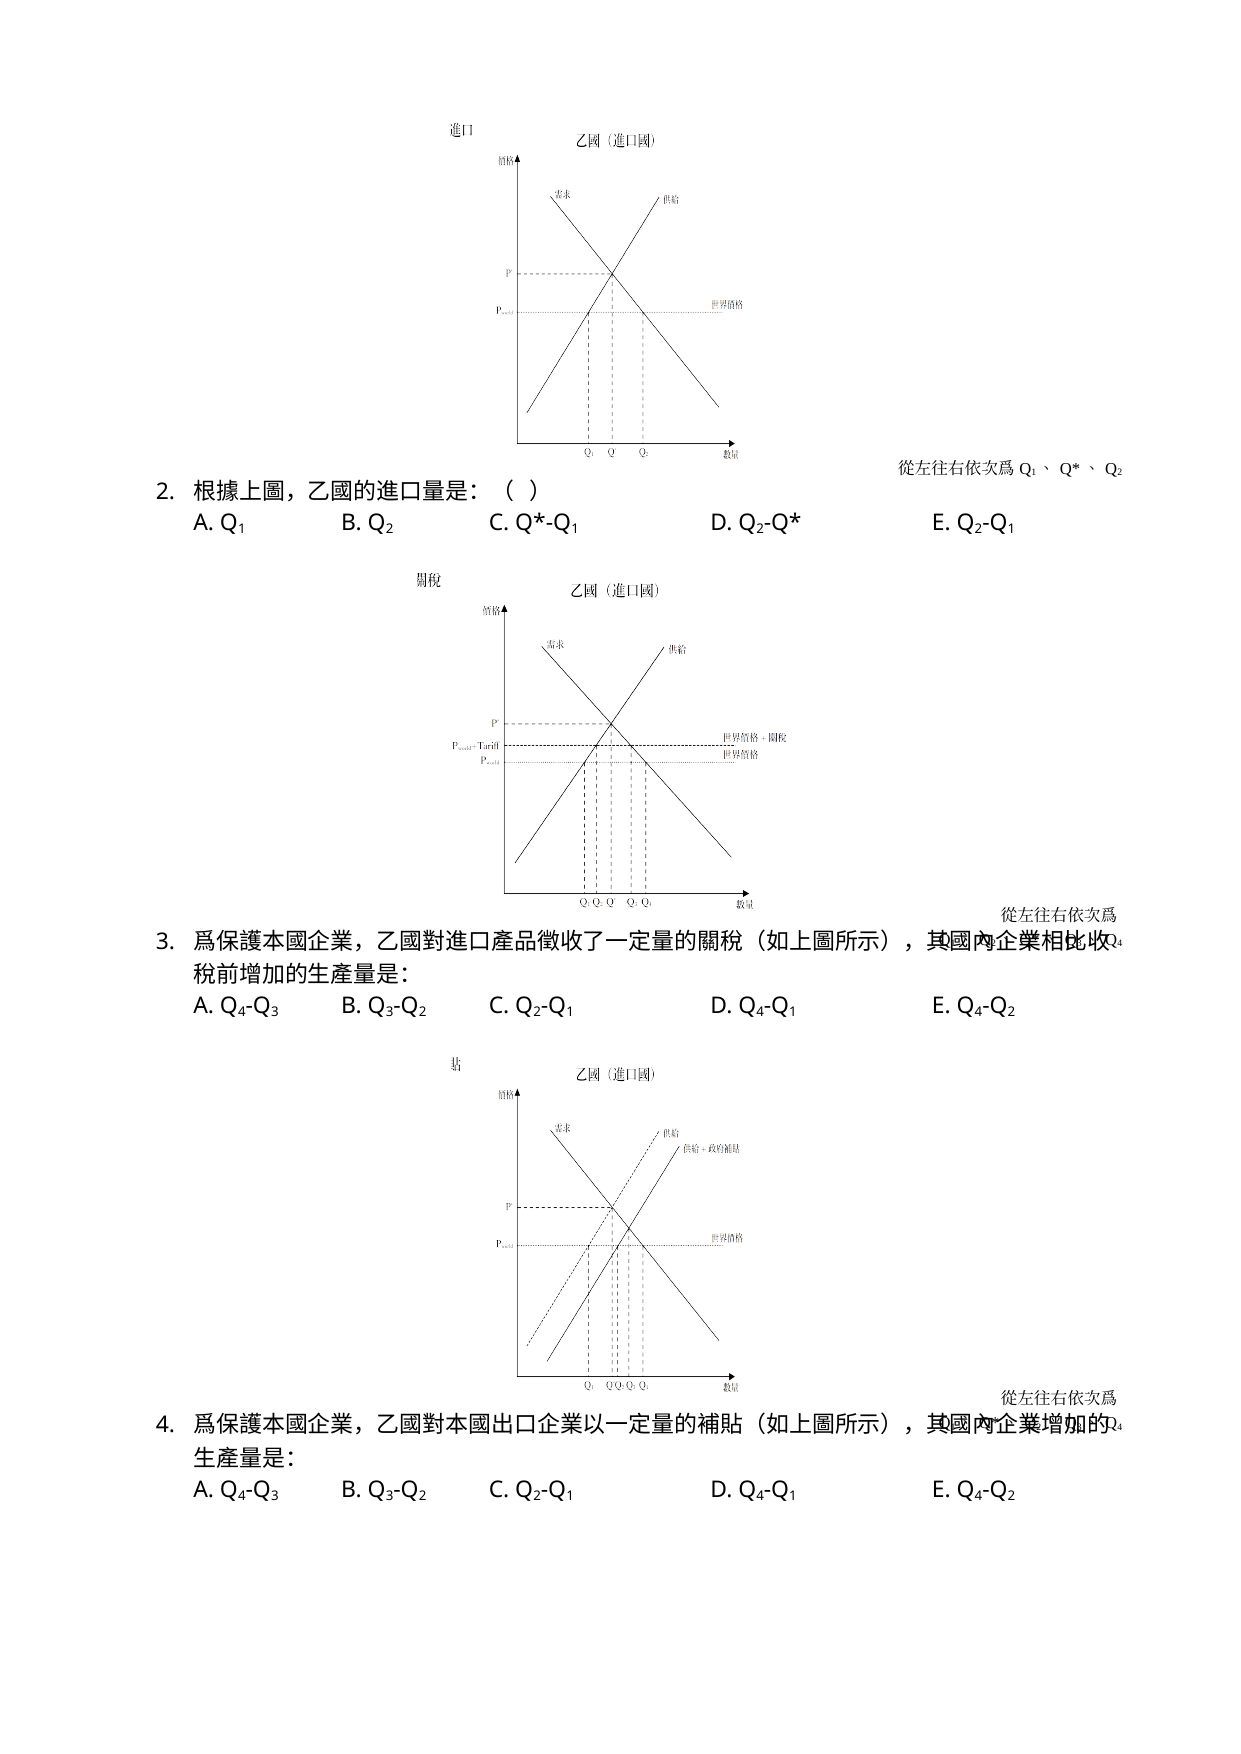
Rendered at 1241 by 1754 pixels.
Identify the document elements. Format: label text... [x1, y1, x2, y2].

picture [450, 118, 790, 473]
list 爲保護本國企業，乙國對進口產品徵收了一定量的關稅（如上圖所示），其國內企業相比收稅前增加的生產量是： [156, 568, 1122, 989]
list 根據上圖，乙國的進口量是：（ ） [156, 118, 1122, 506]
list A. Q4-Q3 B. Q3-Q2 C. Q2-Q1 D. Q4-Q1 E. Q4-Q2 [156, 989, 1122, 1021]
list A. Q1 B. Q2 C. Q*-Q1 D. Q2-Q* E. Q2-Q1 [156, 506, 1122, 537]
list A. Q4-Q3 B. Q3-Q2 C. Q2-Q1 D. Q4-Q1 E. Q4-Q2 [156, 1473, 1122, 1504]
picture [417, 568, 824, 923]
list 爲保護本國企業，乙國對本國出口企業以一定量的補貼（如上圖所示），其國內企業增加的生產量是： [156, 1052, 1122, 1473]
picture [451, 1051, 790, 1407]
